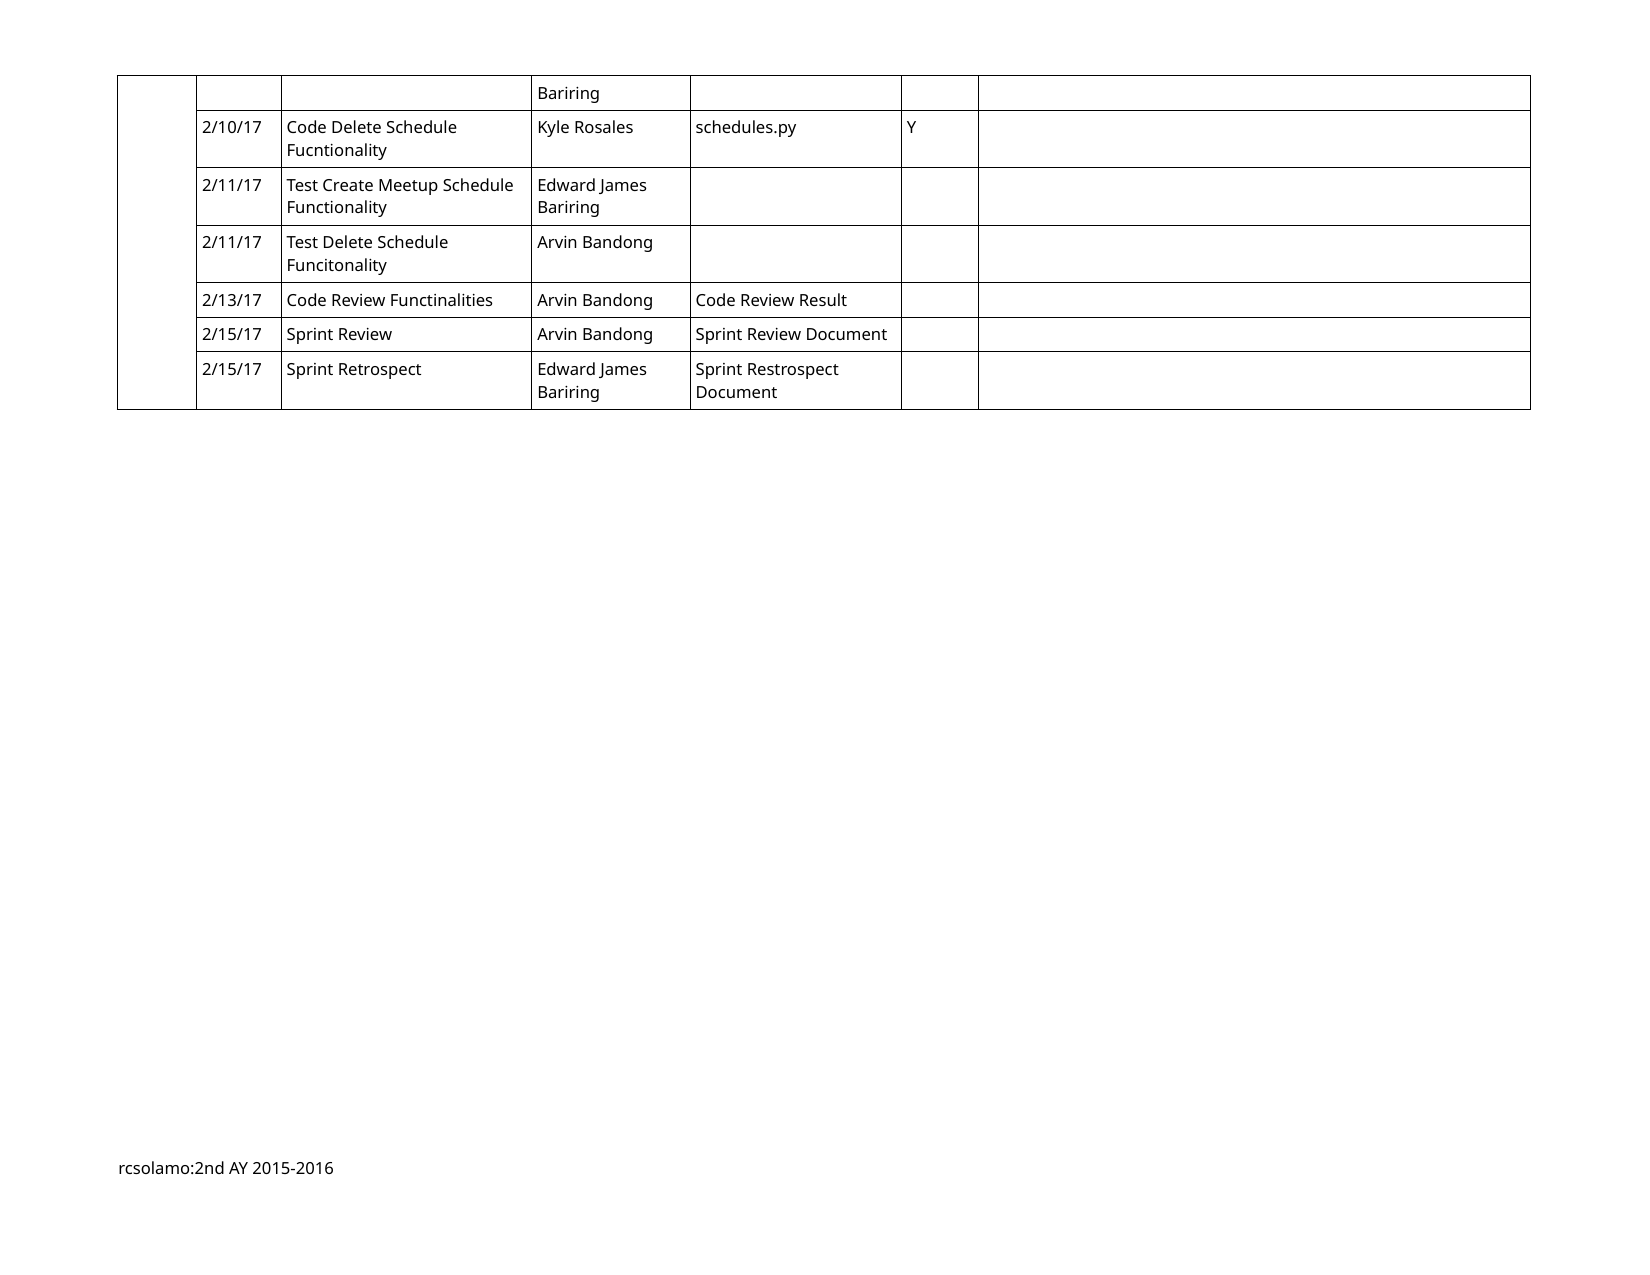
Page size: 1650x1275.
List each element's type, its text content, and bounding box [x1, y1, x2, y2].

table_cell Bariring [532, 76, 690, 110]
table_cell 2/15/17 [197, 318, 281, 351]
table_cell Sprint Restrospect Document [691, 352, 901, 409]
table_cell [979, 318, 1530, 351]
table_cell Edward James Bariring [532, 168, 690, 224]
table_cell [979, 283, 1530, 317]
table_cell [902, 283, 978, 317]
table_cell Code Review Functinalities [282, 283, 531, 317]
table_cell 2/13/17 [197, 283, 281, 317]
table_cell [691, 76, 901, 110]
table_cell Test Create Meetup Schedule Functionality [282, 168, 531, 224]
table_cell Arvin Bandong [532, 318, 690, 351]
table_cell Test Delete Schedule Funcitonality [282, 226, 531, 282]
table_cell 2/10/17 [197, 111, 281, 167]
table_cell [902, 226, 978, 282]
table_cell Sprint Review Document [691, 318, 901, 351]
table_cell [979, 168, 1530, 224]
table_cell 2/11/17 [197, 226, 281, 282]
table_cell 2/15/17 [197, 352, 281, 409]
table_cell Sprint Review [282, 318, 531, 351]
table_cell Edward James Bariring [532, 352, 690, 409]
table_cell [979, 76, 1530, 110]
table_cell [691, 226, 901, 282]
table_cell schedules.py [691, 111, 901, 167]
table_cell [118, 76, 196, 409]
table_cell [282, 76, 531, 110]
table_cell [197, 76, 281, 110]
table_cell [902, 352, 978, 409]
table_cell Kyle Rosales [532, 111, 690, 167]
table_cell [902, 318, 978, 351]
table_cell Arvin Bandong [532, 283, 690, 317]
table_cell Code Review Result [691, 283, 901, 317]
table_cell Arvin Bandong [532, 226, 690, 282]
table_cell [691, 168, 901, 224]
table_cell Y [902, 111, 978, 167]
table_cell [979, 111, 1530, 167]
table_cell 2/11/17 [197, 168, 281, 224]
table_cell [979, 352, 1530, 409]
table_cell Sprint Retrospect [282, 352, 531, 409]
table_cell Code Delete Schedule Fucntionality [282, 111, 531, 167]
table_cell [902, 168, 978, 224]
table_cell [902, 76, 978, 110]
table_cell [979, 226, 1530, 282]
